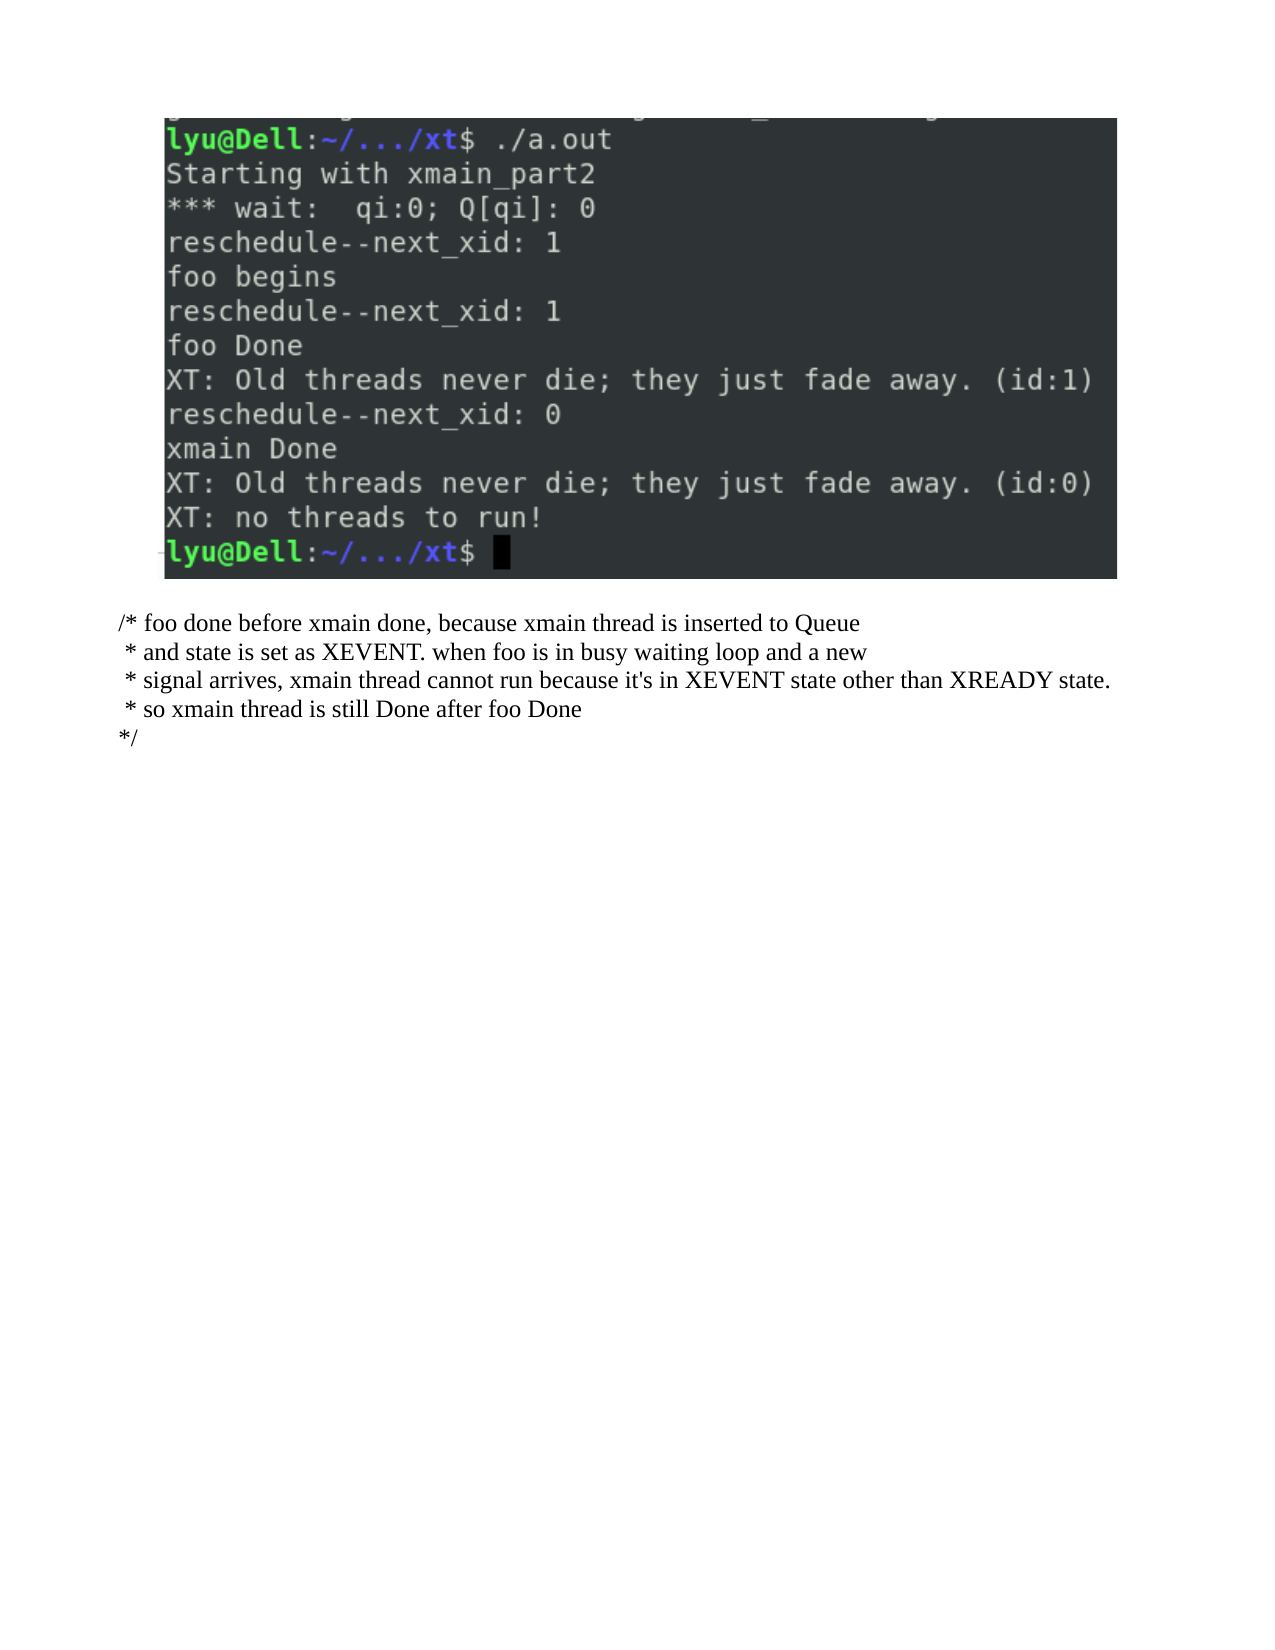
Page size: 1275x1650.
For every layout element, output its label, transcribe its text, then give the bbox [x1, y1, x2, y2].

text * and state is set as XEVENT. when foo is in busy waiting loop and a new [118, 637, 1157, 665]
text * signal arrives, xmain thread cannot run because it's in XEVENT state other than XREADY state. [118, 665, 1157, 694]
text /* foo done before xmain done, because xmain thread is inserted to Queue [118, 608, 1157, 637]
text * so xmain thread is still Done after foo Done [118, 694, 1157, 723]
picture [157, 118, 1118, 579]
text */ [118, 723, 1157, 752]
